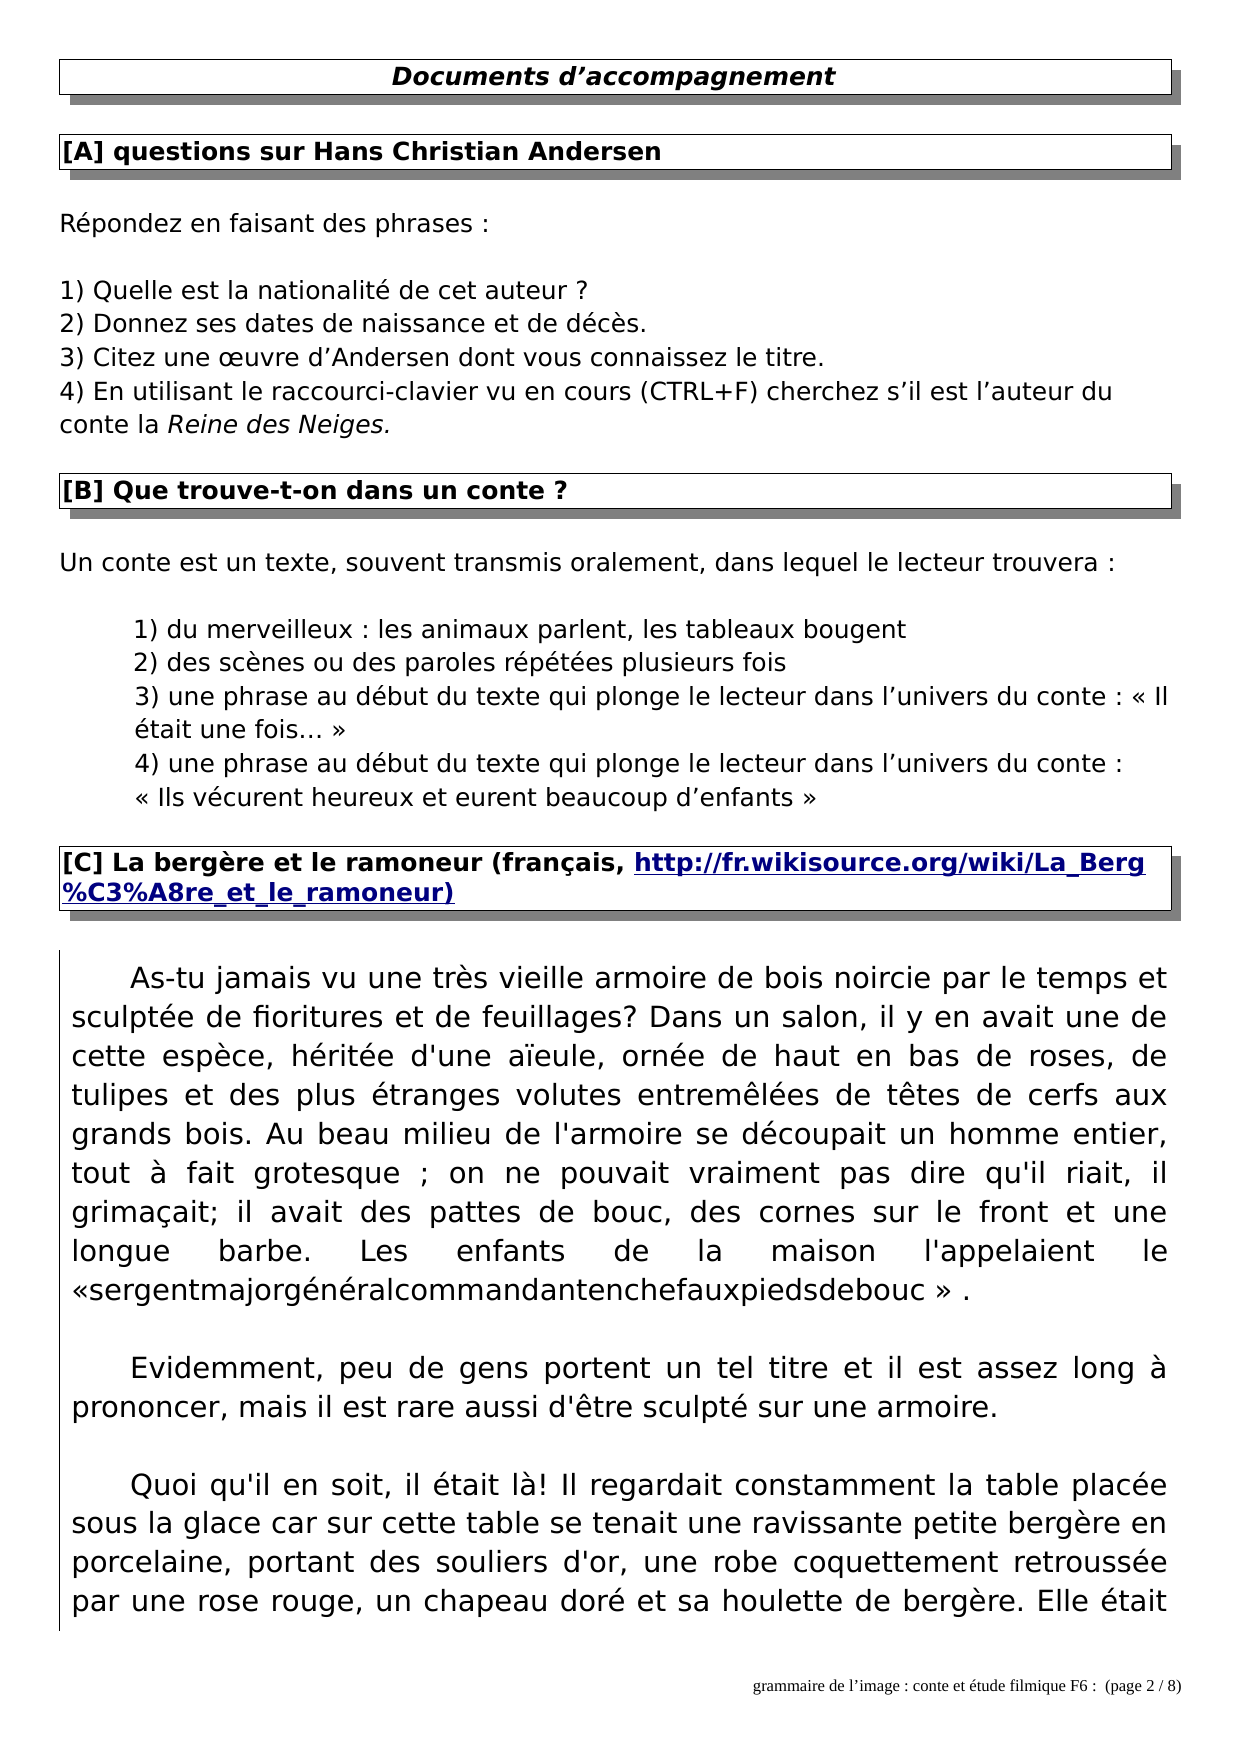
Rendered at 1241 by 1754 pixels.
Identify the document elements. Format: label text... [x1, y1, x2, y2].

text As-tu jamais vu une très vieille armoire de bois noircie par le temps et sculptée de fioritures et de feuillages? Dans un salon, il y en avait une de cette espèce, héritée d'une aïeule, ornée de haut en bas de roses, de tulipes et des plus étranges volutes entremêlées de têtes de cerfs aux grands bois. Au beau milieu de l'armoire se découpait un homme entier, tout à fait grotesque ; on ne pouvait vraiment pas dire qu'il riait, il grimaçait; il avait des pattes de bouc, des cornes sur le front et une longue barbe. Les enfants de la maison l'appelaient le «sergentmajorgénéralcommandantenchefauxpiedsdebouc » . [60, 950, 1181, 1307]
list 4) une phrase au début du texte qui plonge le lecteur dans l’univers du conte : « Ils vécurent heureux et eurent beaucoup d’enfants » [97, 749, 1181, 812]
text Evidemment, peu de gens portent un tel titre et il est assez long à prononcer, mais il est rare aussi d'être sculpté sur une armoire. [60, 1339, 1181, 1424]
text 2) Donnez ses dates de naissance et de décès. [59, 310, 1181, 339]
text [B] Que trouve-t-on dans un conte ? [60, 474, 1171, 508]
text Documents d’accompagnement [60, 60, 1171, 94]
text [C] La bergère et le ramoneur (français, http://fr.wikisource.org/wiki/La_Berg%C3%A8re_et_le_ramoneur) [60, 847, 1171, 910]
text Répondez en faisant des phrases : [59, 209, 1181, 238]
text [A] questions sur Hans Christian Andersen [60, 135, 1171, 169]
list 3) une phrase au début du texte qui plonge le lecteur dans l’univers du conte : « Il était une fois… » [97, 682, 1181, 745]
text 2) des scènes ou des paroles répétées plusieurs fois [59, 649, 1181, 678]
text 4) En utilisant le raccourci-clavier vu en cours (CTRL+F) cherchez s’il est l’auteur du conte la Reine des Neiges. [59, 377, 1181, 439]
text 1) du merveilleux : les animaux parlent, les tableaux bougent [59, 615, 1181, 644]
text 3) Citez une œuvre d’Andersen dont vous connaissez le titre. [59, 343, 1181, 372]
text Quoi qu'il en soit, il était là! Il regardait constamment la table placée sous la glace car sur cette table se tenait une ravissante petite bergère en porcelaine, portant des souliers d'or, une robe coquettement retroussée par une rose rouge, un chapeau doré et sa houlette de bergère. Elle était [60, 1456, 1181, 1631]
text 1) Quelle est la nationalité de cet auteur ? [59, 276, 1181, 305]
text Un conte est un texte, souvent transmis oralement, dans lequel le lecteur trouvera : [59, 548, 1181, 577]
